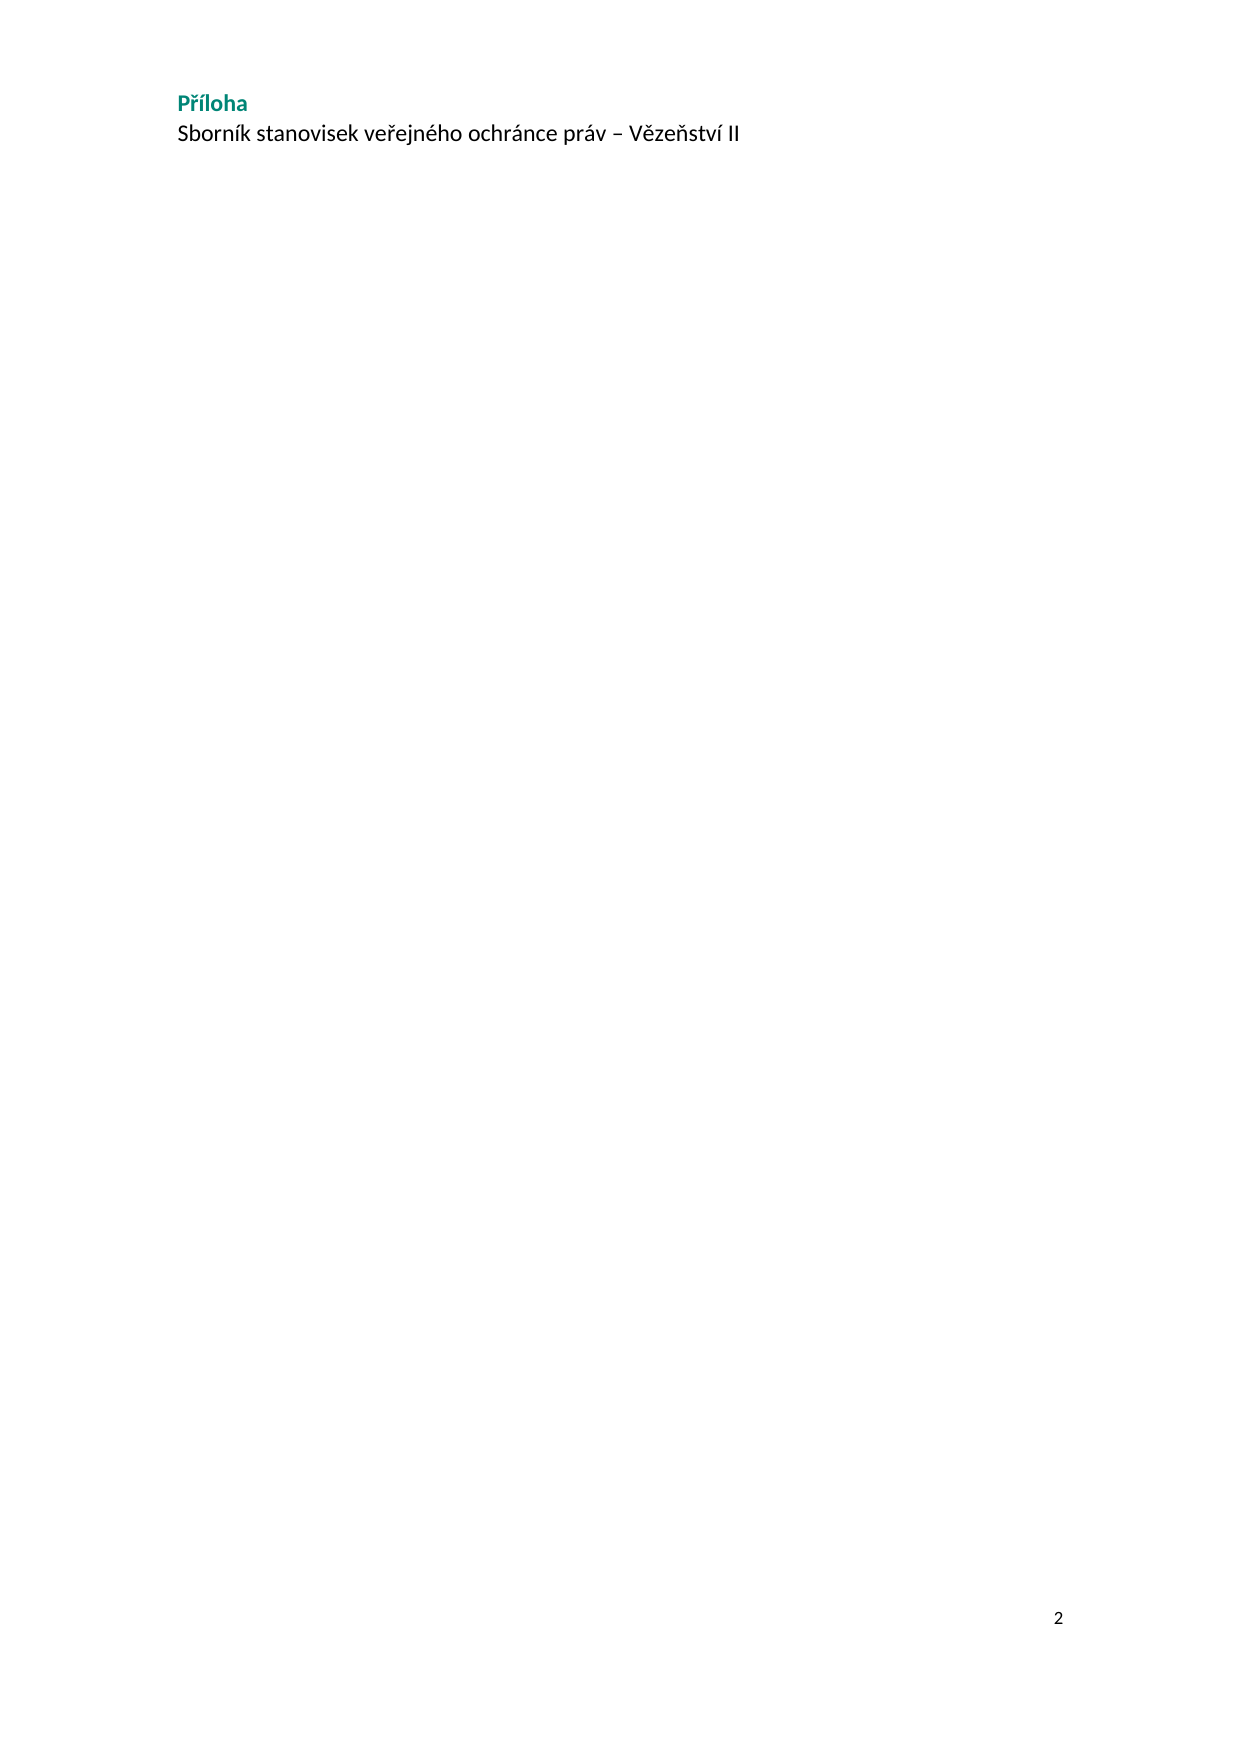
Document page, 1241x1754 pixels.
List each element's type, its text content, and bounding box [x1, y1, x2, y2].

text Sborník stanovisek veřejného ochránce práv – Vězeňství II [177, 118, 1063, 147]
text Příloha [177, 88, 1063, 118]
